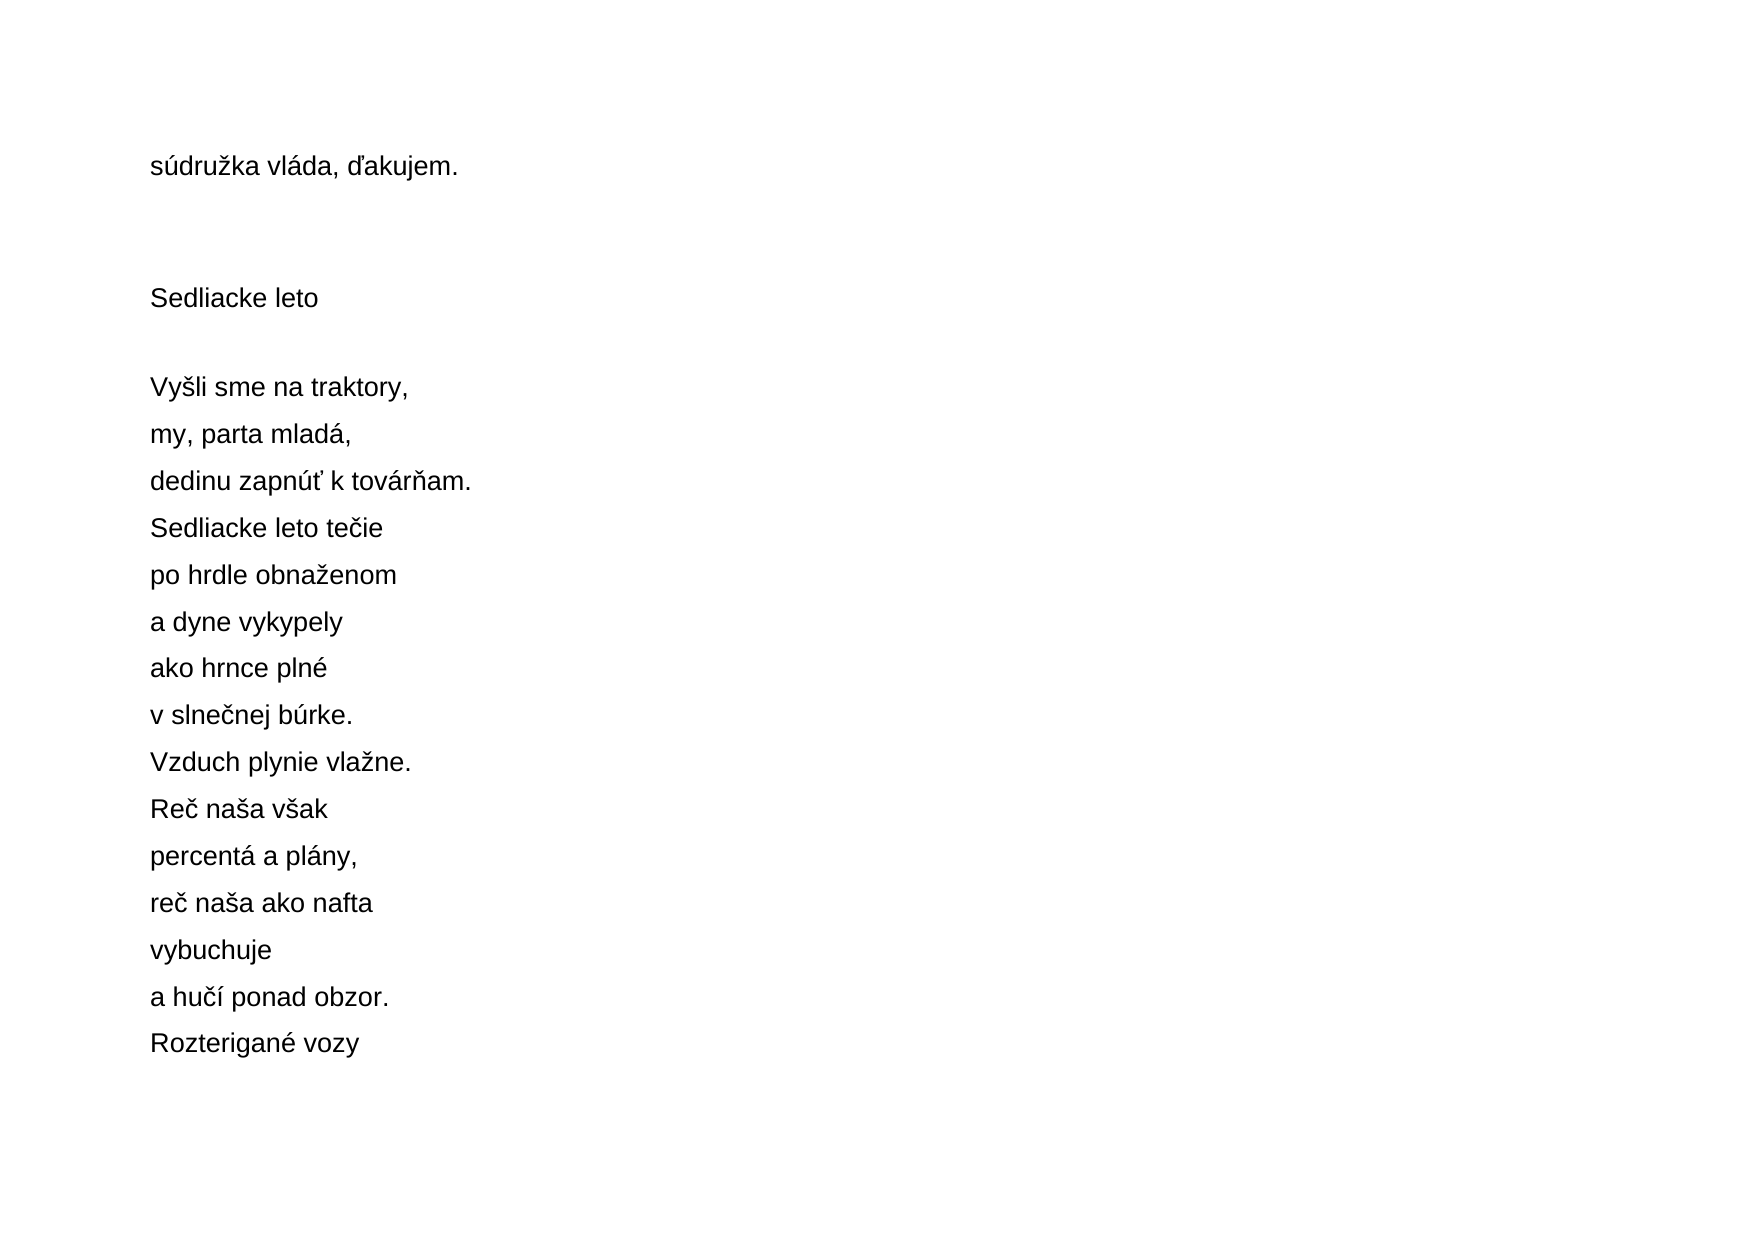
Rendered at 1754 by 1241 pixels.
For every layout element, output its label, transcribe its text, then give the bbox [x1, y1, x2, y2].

subtitle Sedliacke leto [150, 282, 1243, 313]
text percentá a plány, [150, 840, 1243, 871]
text a dyne vykypely [150, 606, 1243, 637]
text ako hrnce plné [150, 652, 1243, 684]
text Vyšli sme na traktory, [150, 371, 1243, 402]
text Sedliacke leto tečie [150, 512, 1243, 543]
text vybuchuje [150, 934, 1243, 965]
text a hučí ponad obzor. [150, 981, 1243, 1012]
text dedinu zapnúť k továrňam. [150, 465, 1243, 496]
text v slnečnej búrke. [150, 699, 1243, 731]
text Reč naša však [150, 793, 1243, 824]
text Rozterigané vozy [150, 1027, 1243, 1059]
text reč naša ako nafta [150, 887, 1243, 918]
text po hrdle obnaženom [150, 559, 1243, 590]
text súdružka vláda, ďakujem. [150, 150, 1243, 181]
text my, parta mladá, [150, 418, 1243, 449]
text Vzduch plynie vlažne. [150, 746, 1243, 777]
